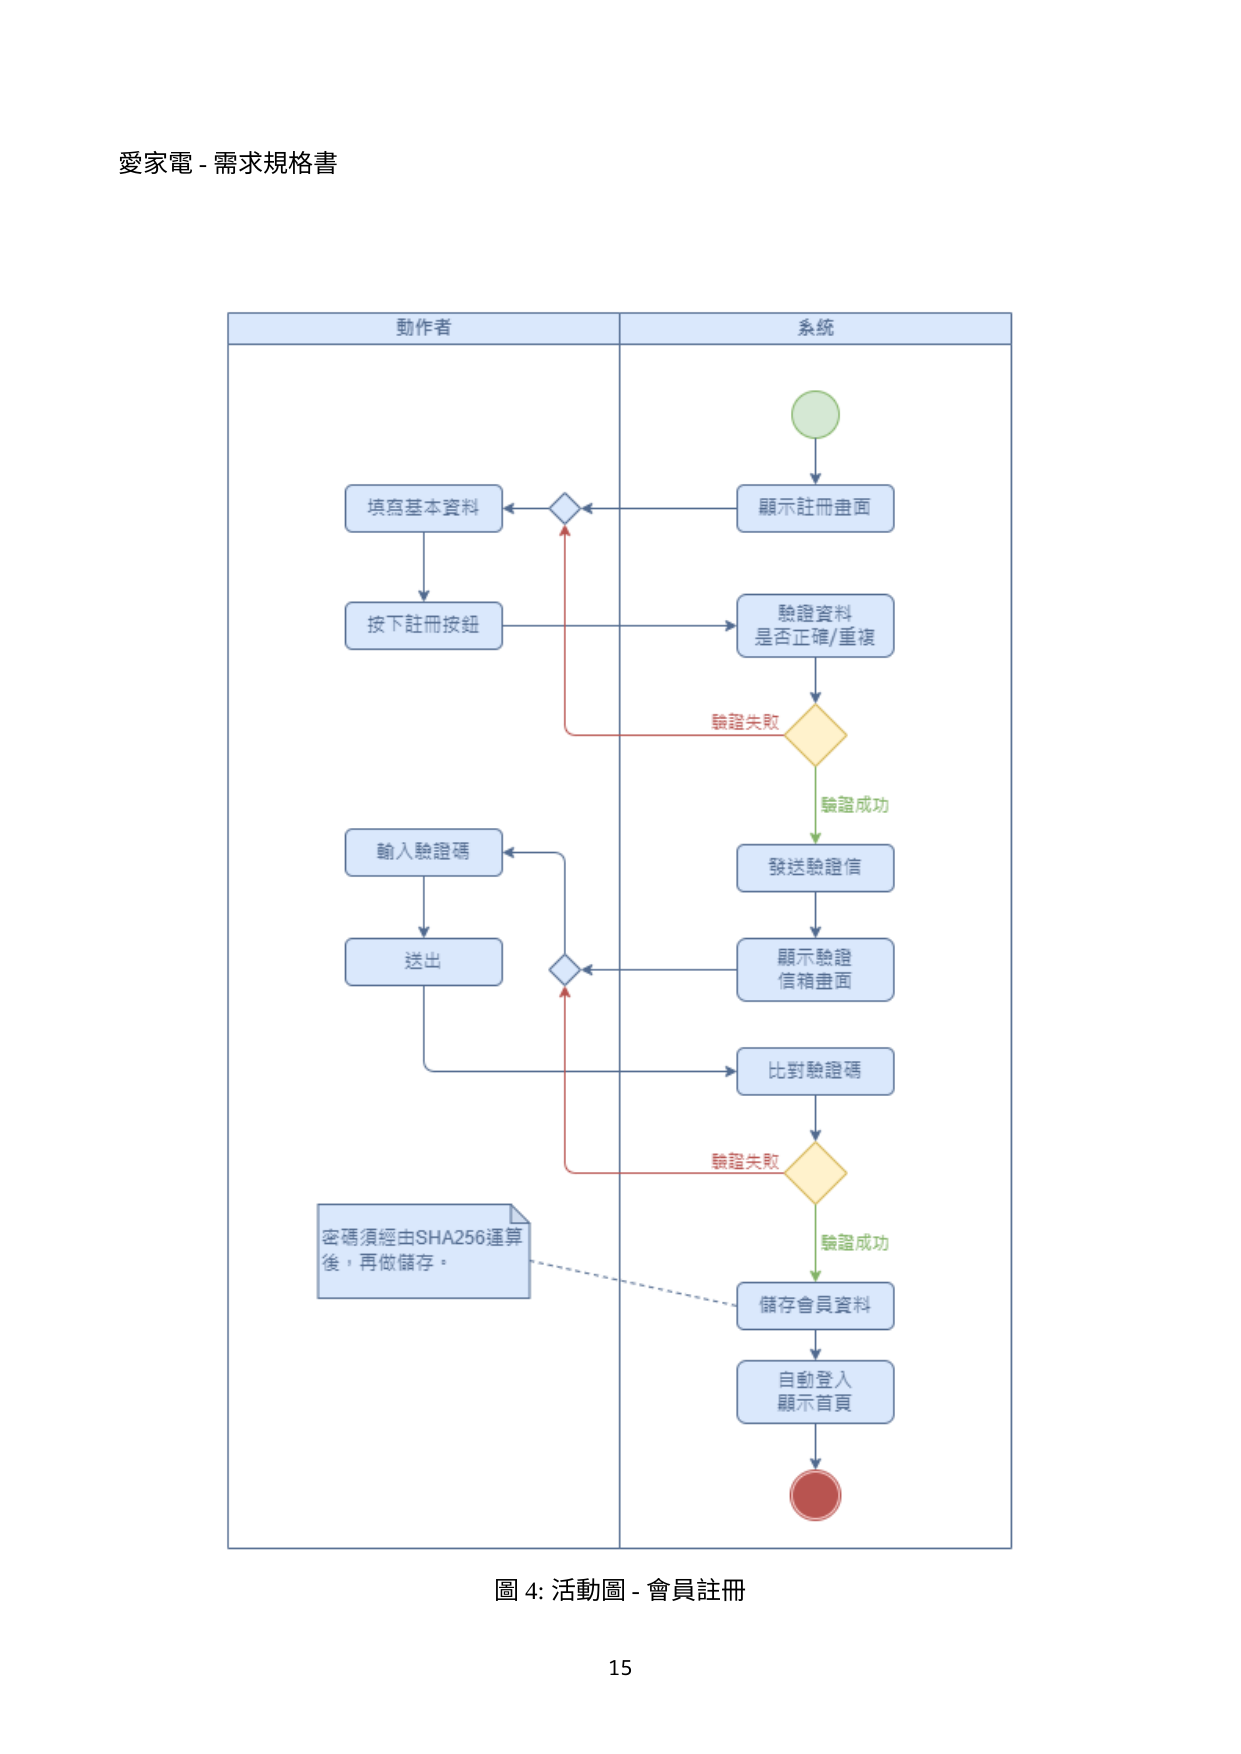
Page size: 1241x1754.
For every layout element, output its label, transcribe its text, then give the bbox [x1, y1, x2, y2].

text 圖 4: 活動圖 - 會員註冊 [215, 1562, 1025, 1607]
picture [215, 301, 1025, 1562]
